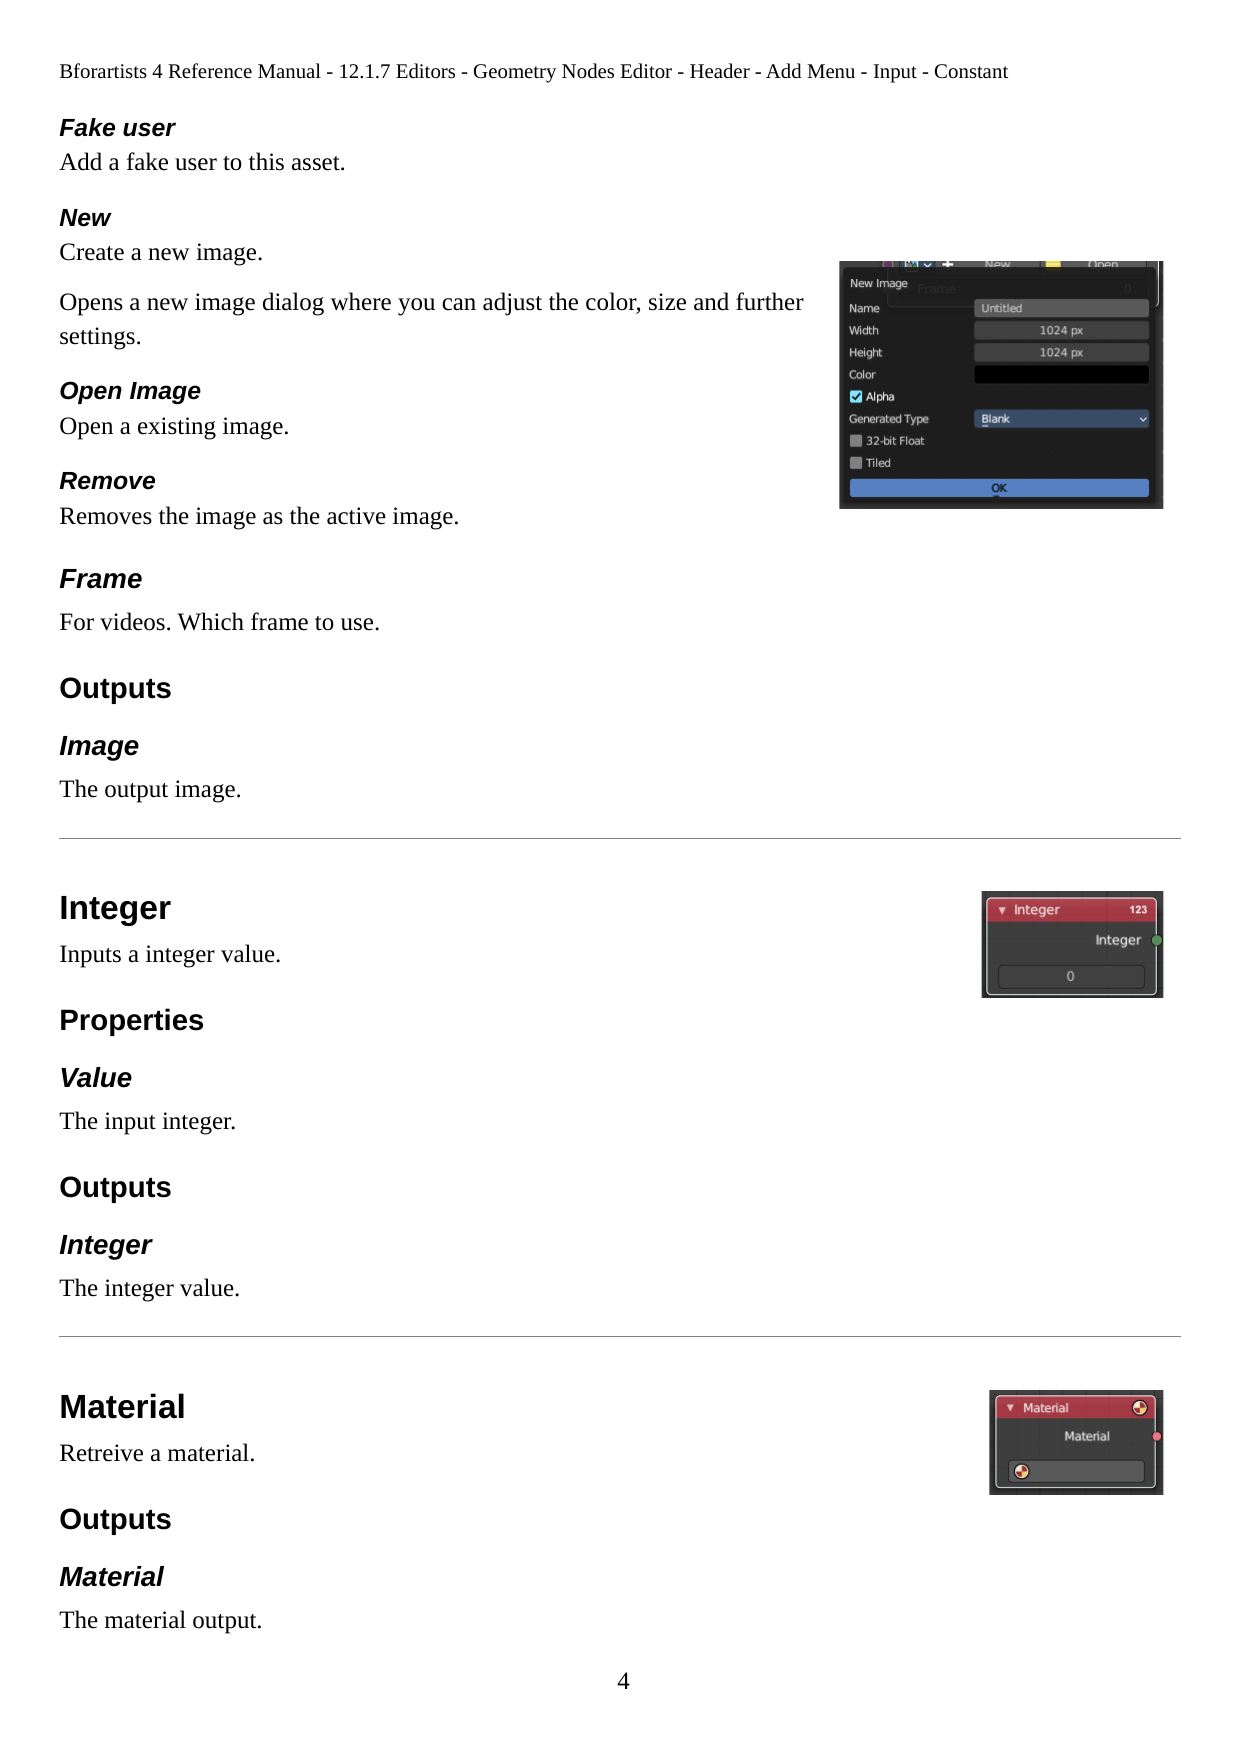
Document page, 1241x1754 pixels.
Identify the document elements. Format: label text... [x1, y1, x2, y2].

subtitle Open Image [59, 376, 839, 405]
picture [989, 1390, 1164, 1495]
text [1164, 939, 1181, 968]
subtitle Remove [59, 466, 839, 495]
subtitle [1164, 376, 1181, 405]
text For videos. Which frame to use. [59, 607, 1181, 636]
text Open a existing image. [59, 411, 839, 440]
subtitle Fake user [59, 113, 1181, 141]
subtitle Value [59, 1062, 1181, 1093]
subtitle Outputs [59, 1169, 1181, 1203]
text The input integer. [59, 1106, 1181, 1135]
subtitle Properties [59, 1003, 1181, 1037]
subtitle Integer [59, 888, 1181, 927]
subtitle [1164, 466, 1181, 495]
text Opens a new image dialog where you can adjust the color, size and further settings. [59, 287, 839, 350]
subtitle Material [59, 1560, 1181, 1592]
subtitle Material [59, 1387, 1181, 1425]
picture [839, 261, 1164, 509]
text Create a new image. [59, 237, 1181, 266]
subtitle New [59, 203, 1181, 231]
text Retreive a material. [59, 1438, 989, 1467]
text [1164, 411, 1181, 440]
text Add a fake user to this asset. [59, 147, 1181, 176]
text The material output. [59, 1605, 1181, 1633]
subtitle Image [59, 729, 1181, 761]
subtitle Integer [59, 1228, 1181, 1260]
subtitle Frame [59, 563, 1181, 595]
text Inputs a integer value. [59, 939, 981, 968]
subtitle Outputs [59, 1502, 1181, 1535]
text The output image. [59, 774, 1181, 803]
text [1164, 1438, 1181, 1467]
picture [981, 891, 1164, 998]
text The integer value. [59, 1273, 1181, 1301]
subtitle Outputs [59, 671, 1181, 704]
text Removes the image as the active image. [59, 501, 1181, 530]
